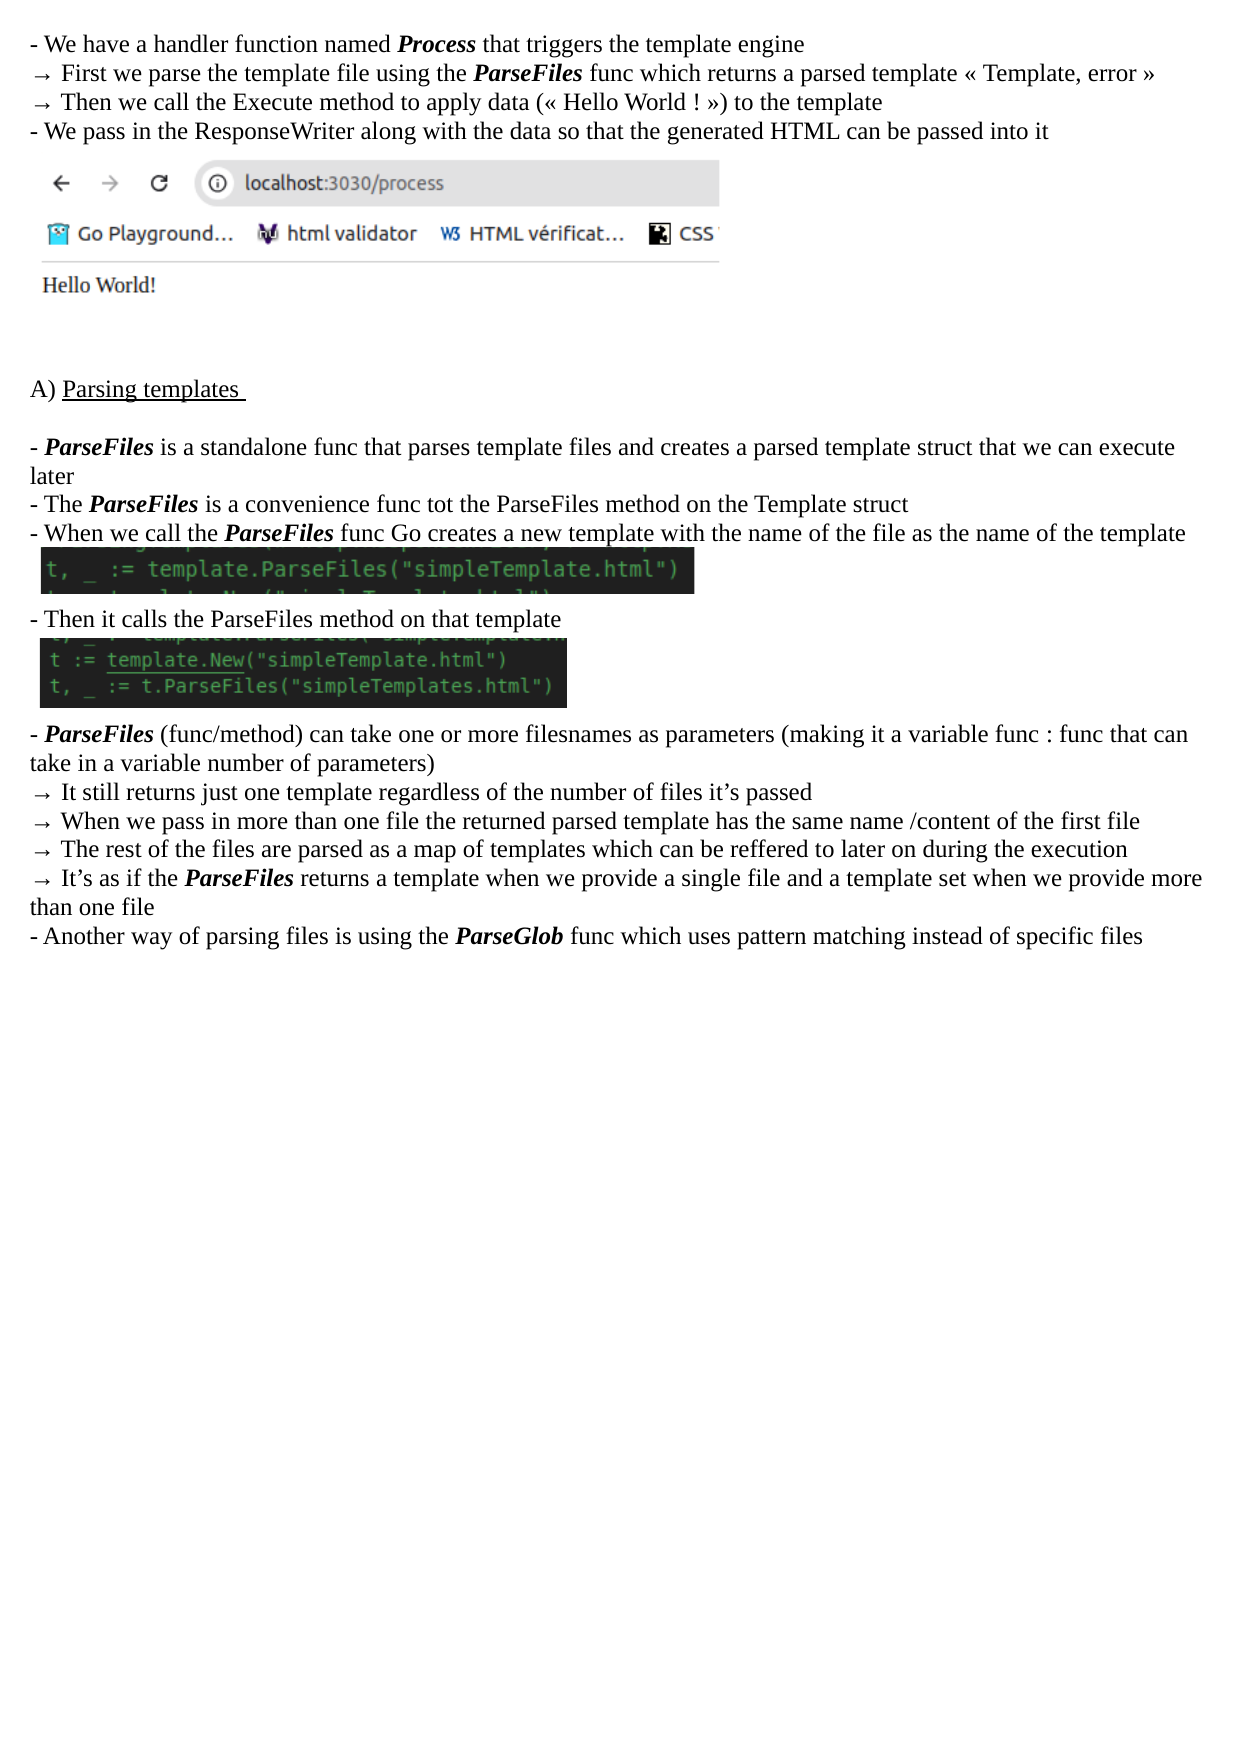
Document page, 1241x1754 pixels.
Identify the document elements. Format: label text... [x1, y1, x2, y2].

text - ParseFiles (func/method) can take one or more filesnames as parameters (making it a variable func : func that can take in a variable number of parameters) [29, 719, 1211, 777]
text - The ParseFiles is a convenience func tot the ParseFiles method on the Template struct [29, 489, 1211, 518]
text → When we pass in more than one file the returned parsed template has the same name /content of the first file [29, 806, 1211, 834]
text - We have a handler function named Process that triggers the template engine [29, 29, 1211, 58]
picture [40, 547, 695, 594]
text → Then we call the Execute method to apply data (« Hello World ! ») to the template [29, 87, 1211, 116]
text - Another way of parsing files is using the ParseGlob func which uses pattern matching instead of specific files [29, 921, 1211, 949]
text → It still returns just one template regardless of the number of files it’s passed [29, 777, 1211, 806]
text - Then it calls the ParseFiles method on that template [29, 604, 1211, 633]
text → It’s as if the ParseFiles returns a template when we provide a single file and a template set when we provide more than one file [29, 863, 1211, 921]
picture [39, 638, 567, 708]
text - We pass in the ResponseWriter along with the data so that the generated HTML can be passed into it [29, 116, 1211, 144]
text → First we parse the template file using the ParseFiles func which returns a parsed template « Template, error » [29, 58, 1211, 87]
text A) Parsing templates [29, 374, 1211, 403]
picture [41, 152, 720, 320]
text → The rest of the files are parsed as a map of templates which can be reffered to later on during the execution [29, 834, 1211, 863]
text - When we call the ParseFiles func Go creates a new template with the name of the file as the name of the template [29, 518, 1211, 547]
text - ParseFiles is a standalone func that parses template files and creates a parsed template struct that we can execute later [29, 432, 1211, 489]
